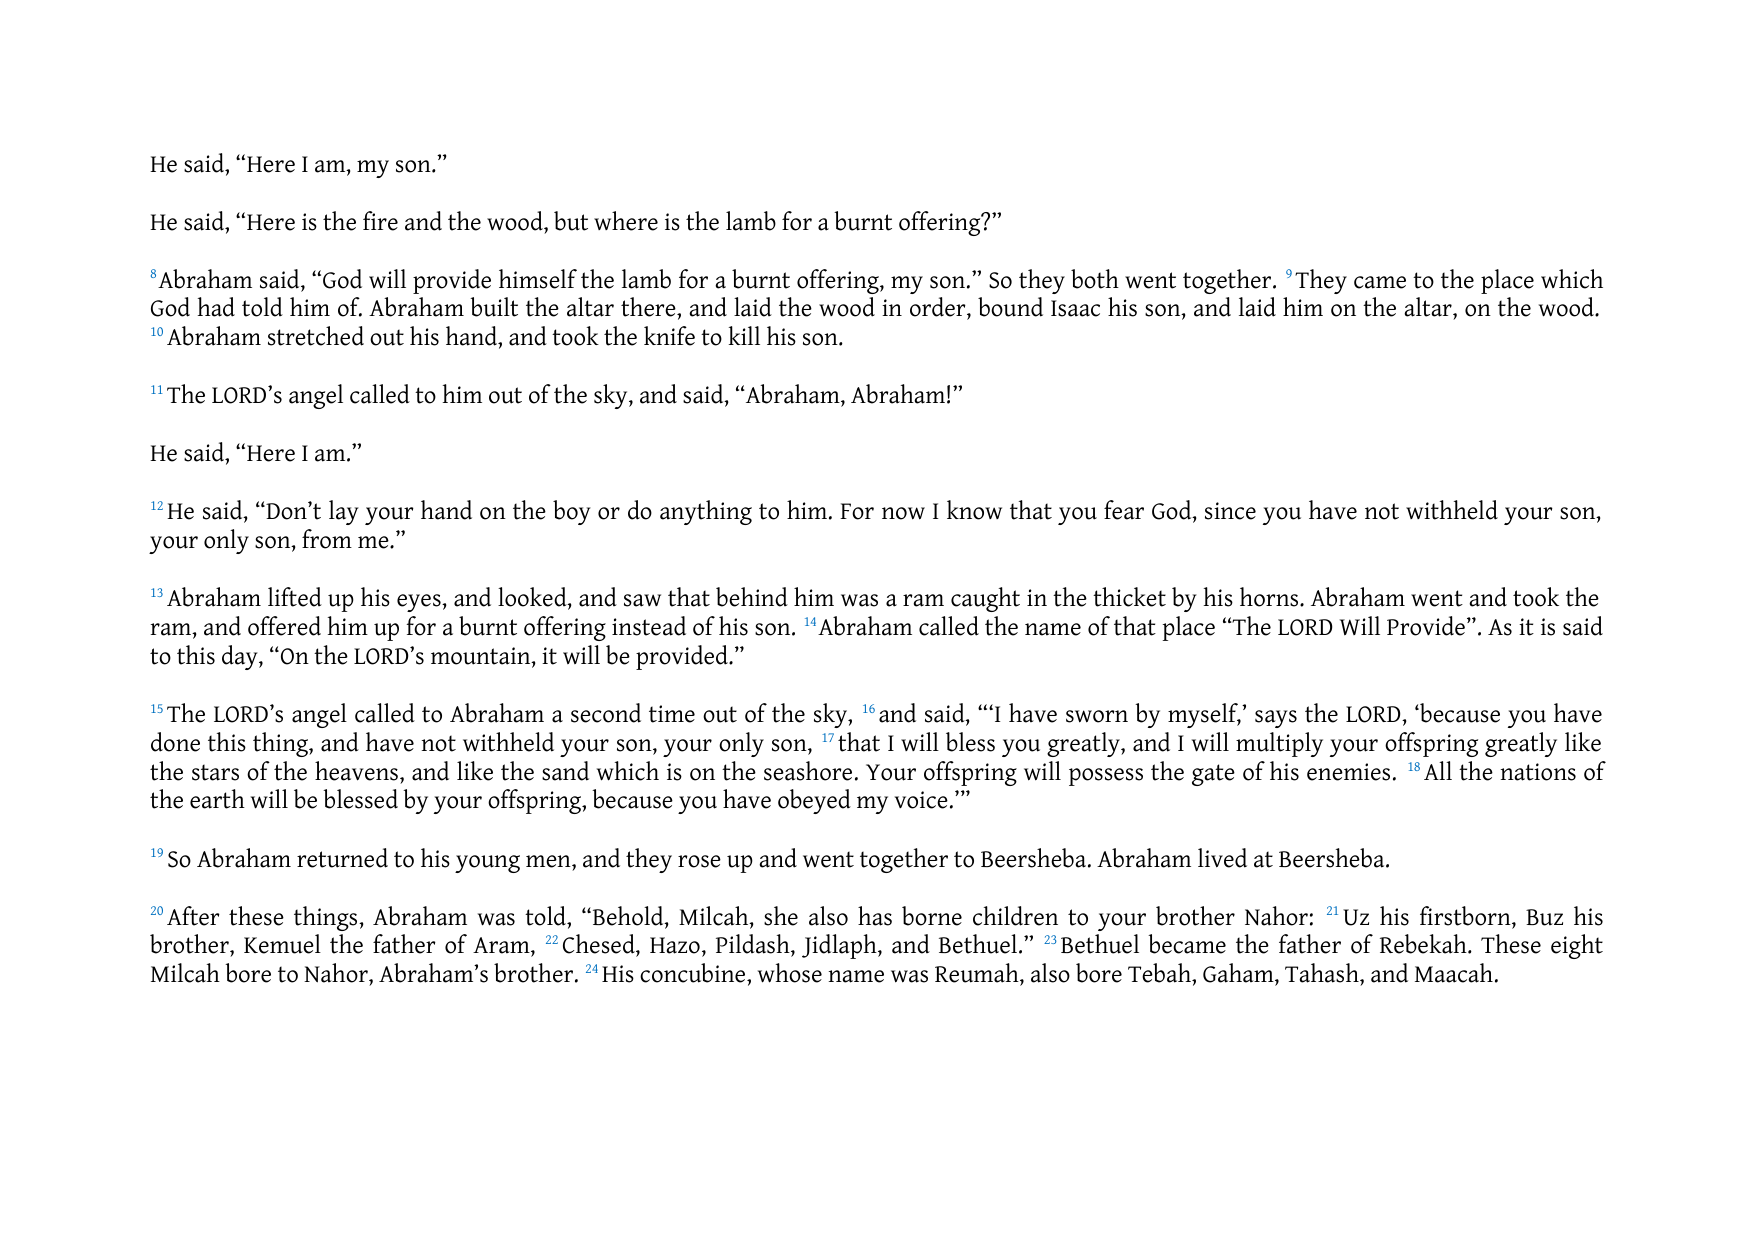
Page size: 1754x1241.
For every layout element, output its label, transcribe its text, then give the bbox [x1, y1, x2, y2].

text 11 The LORD’s angel called to him out of the sky, and said, “Abraham, Abraham!” [150, 382, 1604, 411]
text 19 So Abraham returned to his young men, and they rose up and went together to Beersheba. Abraham lived at Beersheba. [150, 845, 1604, 874]
text 13 Abraham lifted up his eyes, and looked, and saw that behind him was a ram caught in the thicket by his horns. Abraham went and took the ram, and offered him up for a burnt offering instead of his son. 14 Abraham called the name of that place “The LORD Will Provide”. As it is said to this day, “On the LORD’s mountain, it will be provided.” [150, 585, 1604, 671]
text He said, “Here I am.” [150, 440, 1604, 469]
text 15 The LORD’s angel called to Abraham a second time out of the sky, 16 and said, “‘I have sworn by myself,’ says the LORD, ‘because you have done this thing, and have not withheld your son, your only son, 17 that I will bless you greatly, and I will multiply your offspring greatly like the stars of the heavens, and like the sand which is on the seashore. Your offspring will possess the gate of his enemies. 18 All the nations of the earth will be blessed by your offspring, because you have obeyed my voice.’” [150, 700, 1604, 816]
text 12 He said, “Don’t lay your hand on the boy or do anything to him. For now I know that you fear God, since you have not withheld your son, your only son, from me.” [150, 498, 1604, 556]
text 8 Abraham said, “God will provide himself the lamb for a burnt offering, my son.” So they both went together. 9 They came to the place which God had told him of. Abraham built the altar there, and laid the wood in order, bound Isaac his son, and laid him on the altar, on the wood. 10 Abraham stretched out his hand, and took the knife to kill his son. [150, 266, 1604, 353]
text 20 After these things, Abraham was told, “Behold, Milcah, she also has borne children to your brother Nahor: 21 Uz his firstborn, Buz his brother, Kemuel the father of Aram, 22 Chesed, Hazo, Pildash, Jidlaph, and Bethuel.” 23 Bethuel became the father of Rebekah. These eight Milcah bore to Nahor, Abraham’s brother. 24 His concubine, whose name was Reumah, also bore Tebah, Gaham, Tahash, and Maacah. [150, 903, 1604, 989]
text He said, “Here I am, my son.” [150, 150, 1604, 179]
text He said, “Here is the fire and the wood, but where is the lamb for a burnt offering?” [150, 208, 1604, 237]
